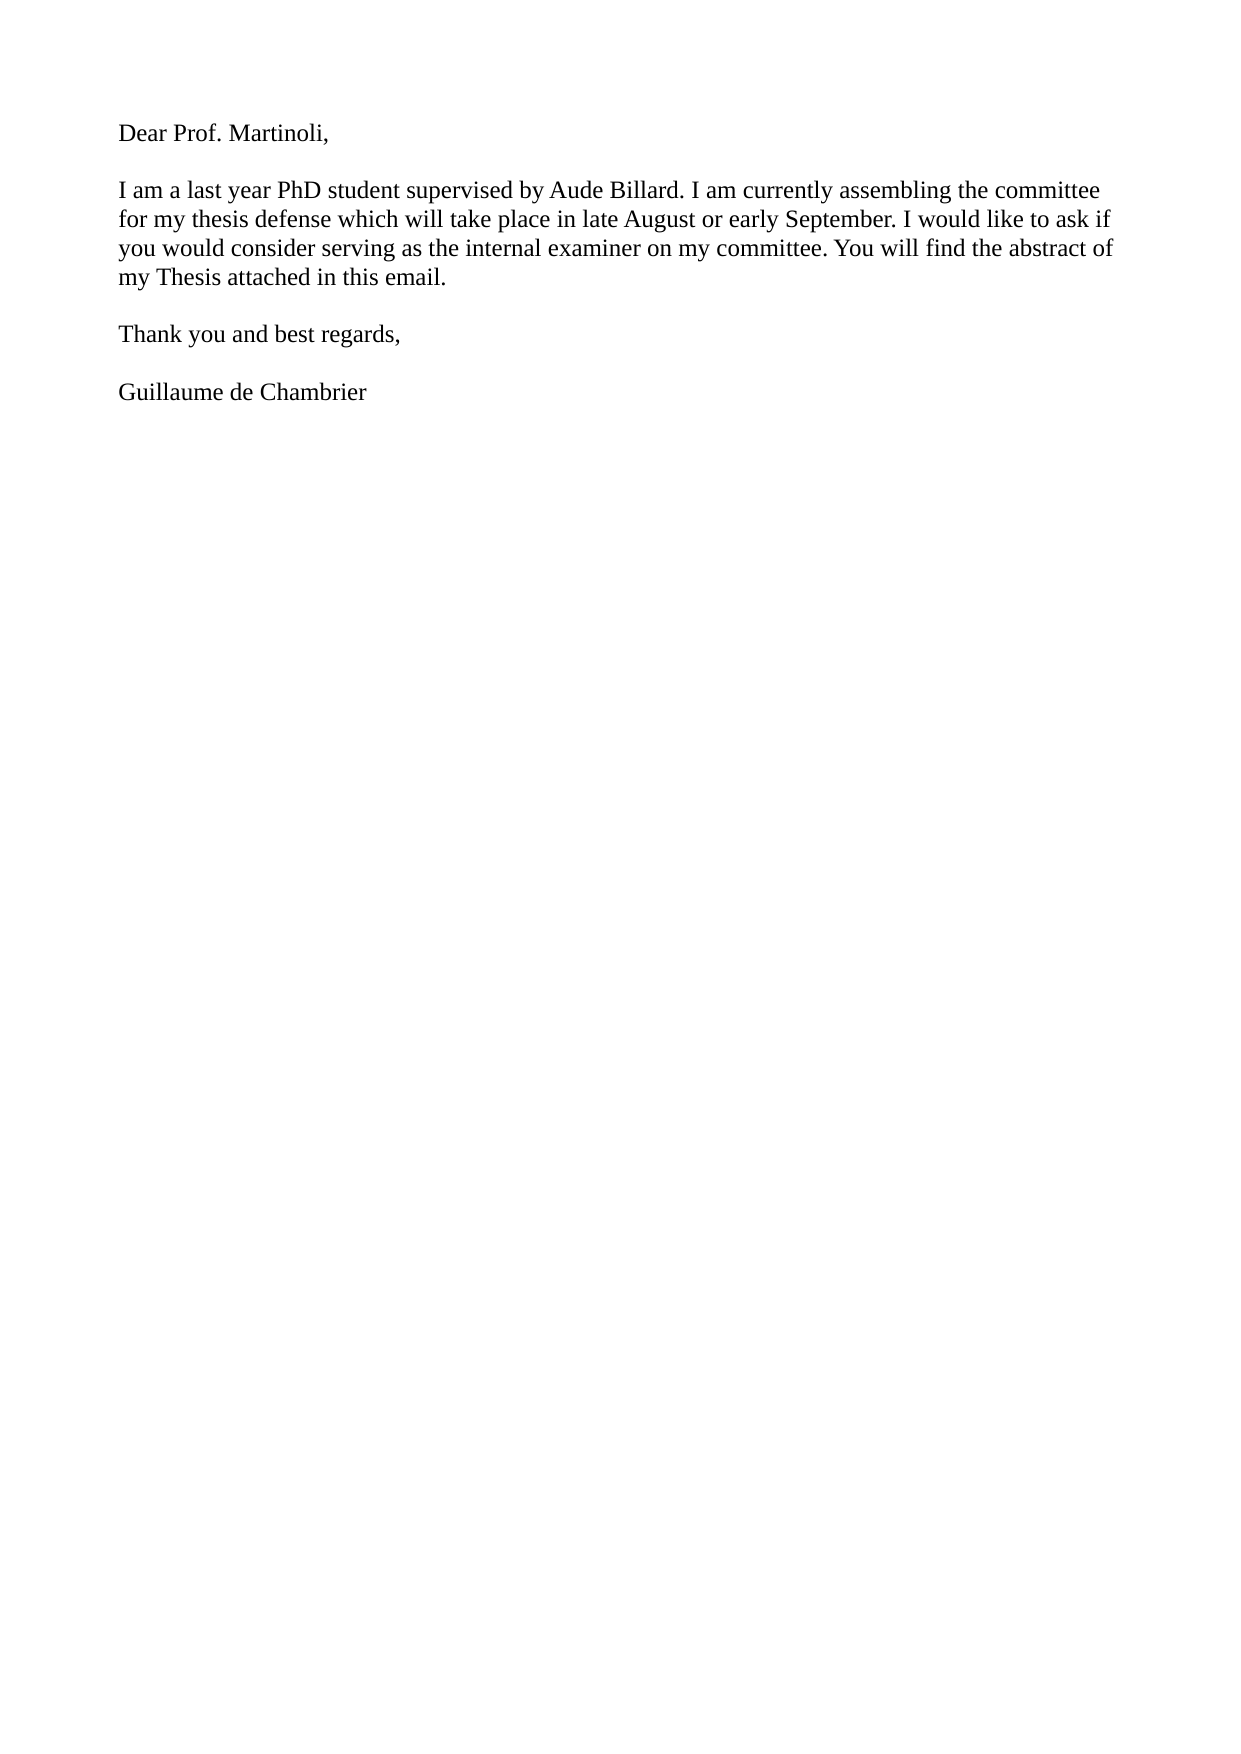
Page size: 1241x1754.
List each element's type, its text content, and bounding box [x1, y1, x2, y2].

text Dear Prof. Martinoli, [118, 118, 1122, 147]
text I am a last year PhD student supervised by Aude Billard. I am currently assembling the committee for my thesis defense which will take place in late August or early September. I would like to ask if you would consider serving as the internal examiner on my committee. You will find the abstract of my Thesis attached in this email. [118, 176, 1122, 291]
text Thank you and best regards, [118, 319, 1122, 348]
text Guillaume de Chambrier [118, 377, 1122, 406]
